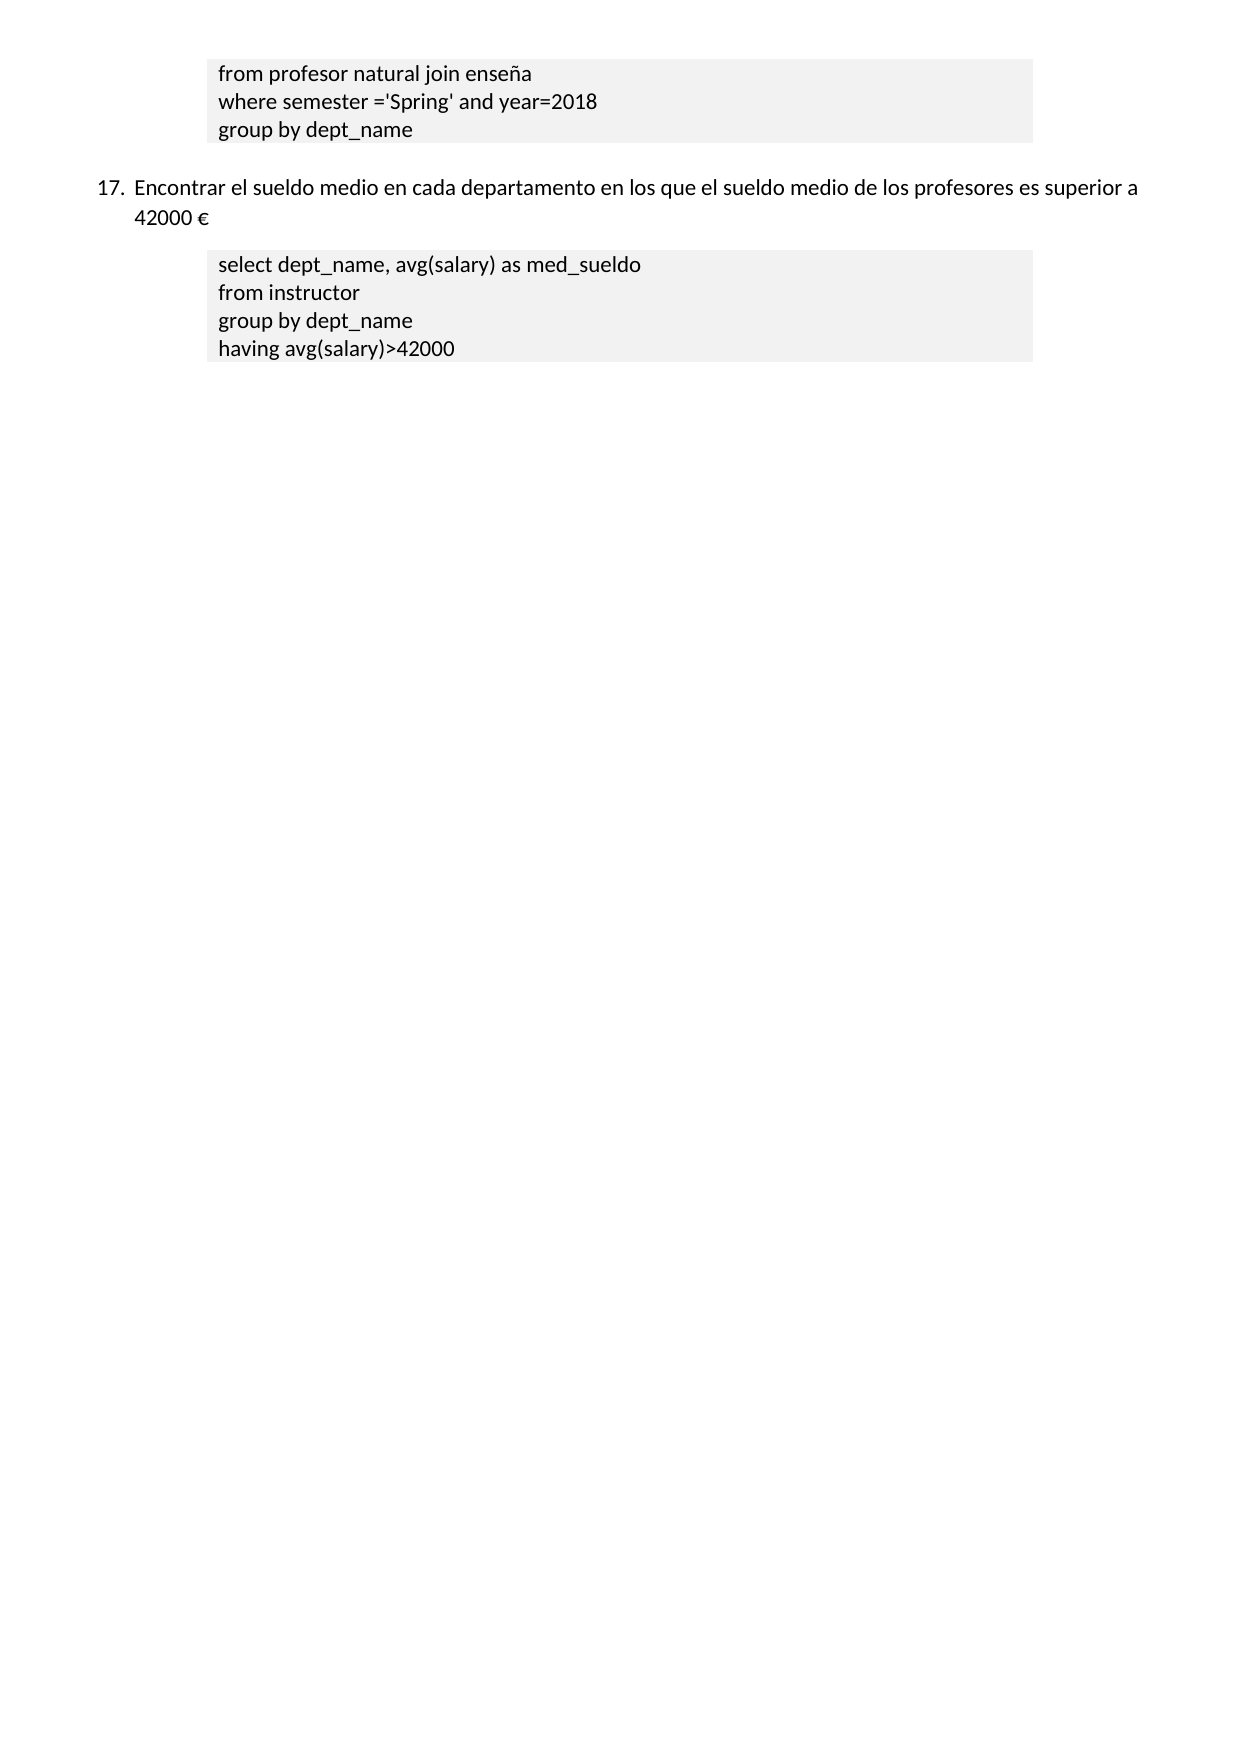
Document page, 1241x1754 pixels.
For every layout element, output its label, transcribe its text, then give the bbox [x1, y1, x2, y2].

list Encontrar el sueldo medio en cada departamento en los que el sueldo medio de los profesores es superior a 42000 € [97, 173, 1181, 232]
table_header from profesor natural join enseña where semester ='Spring' and year=2018 group by dept_name [207, 59, 1033, 143]
table_header select dept_name, avg(salary) as med_sueldo from instructor group by dept_name having avg(salary)>42000 [207, 250, 1033, 362]
